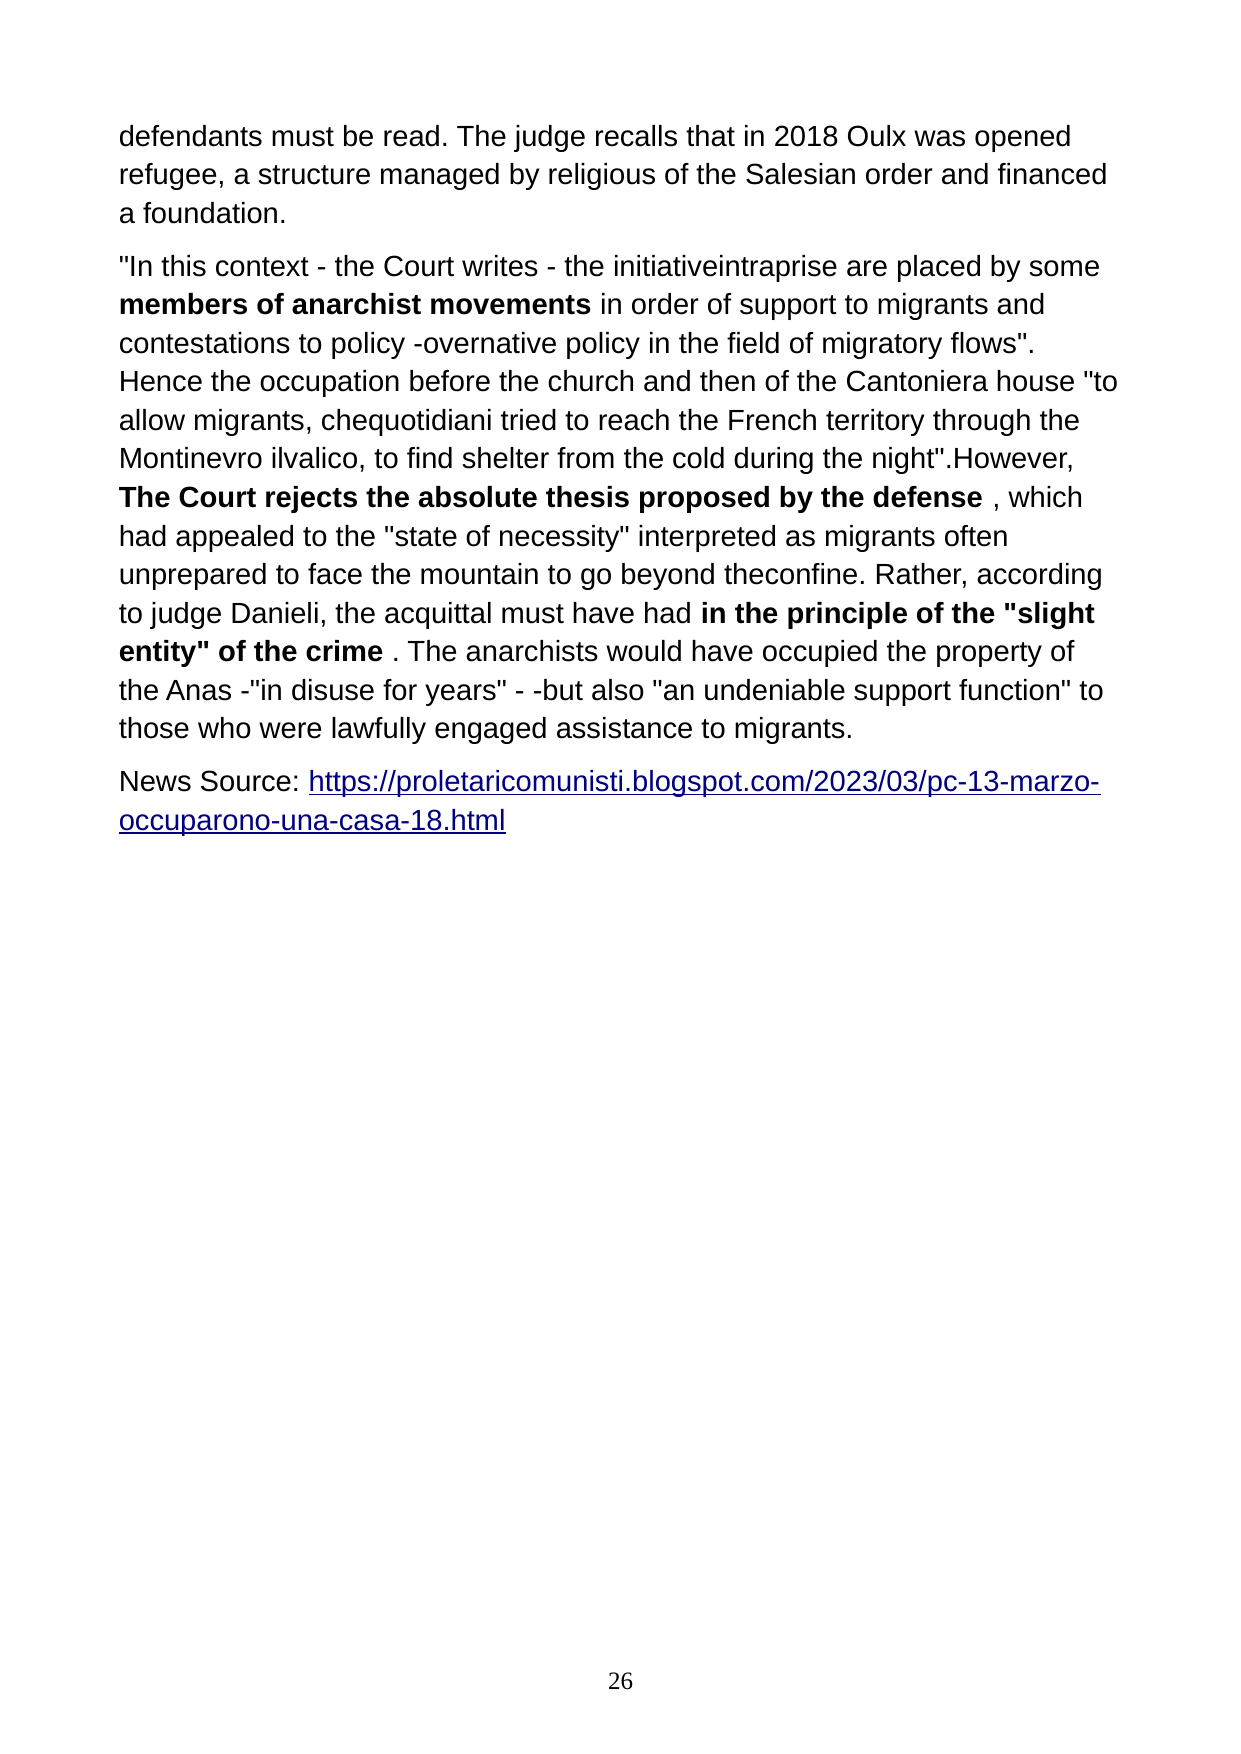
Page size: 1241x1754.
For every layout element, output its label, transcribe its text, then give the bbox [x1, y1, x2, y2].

text News Source: https://proletaricomunisti.blogspot.com/2023/03/pc-13-marzo-occuparono-una-casa-18.html [118, 764, 1122, 836]
text "In this context - the Court writes - the initiativeintraprise are placed by some members of anarchist movements in order of support to migrants and contestations to policy -overnative policy in the field of migratory flows". Hence the occupation before the church and then of the Cantoniera house "to allow migrants, chequotidiani tried to reach the French territory through the Montinevro ilvalico, to find shelter from the cold during the night".However, The Court rejects the absolute thesis proposed by the defense , which had appealed to the "state of necessity" interpreted as migrants often unprepared to face the mountain to go beyond theconfine. Rather, according to judge Danieli, the acquittal must have had in the principle of the "slight entity" of the crime . The anarchists would have occupied the property of the Anas -"in disuse for years" - -but also "an undeniable support function" to those who were lawfully engaged assistance to migrants. [118, 249, 1122, 745]
text defendants must be read. The judge recalls that in 2018 Oulx was opened refugee, a structure managed by religious of the Salesian order and financed a foundation. [118, 118, 1122, 229]
